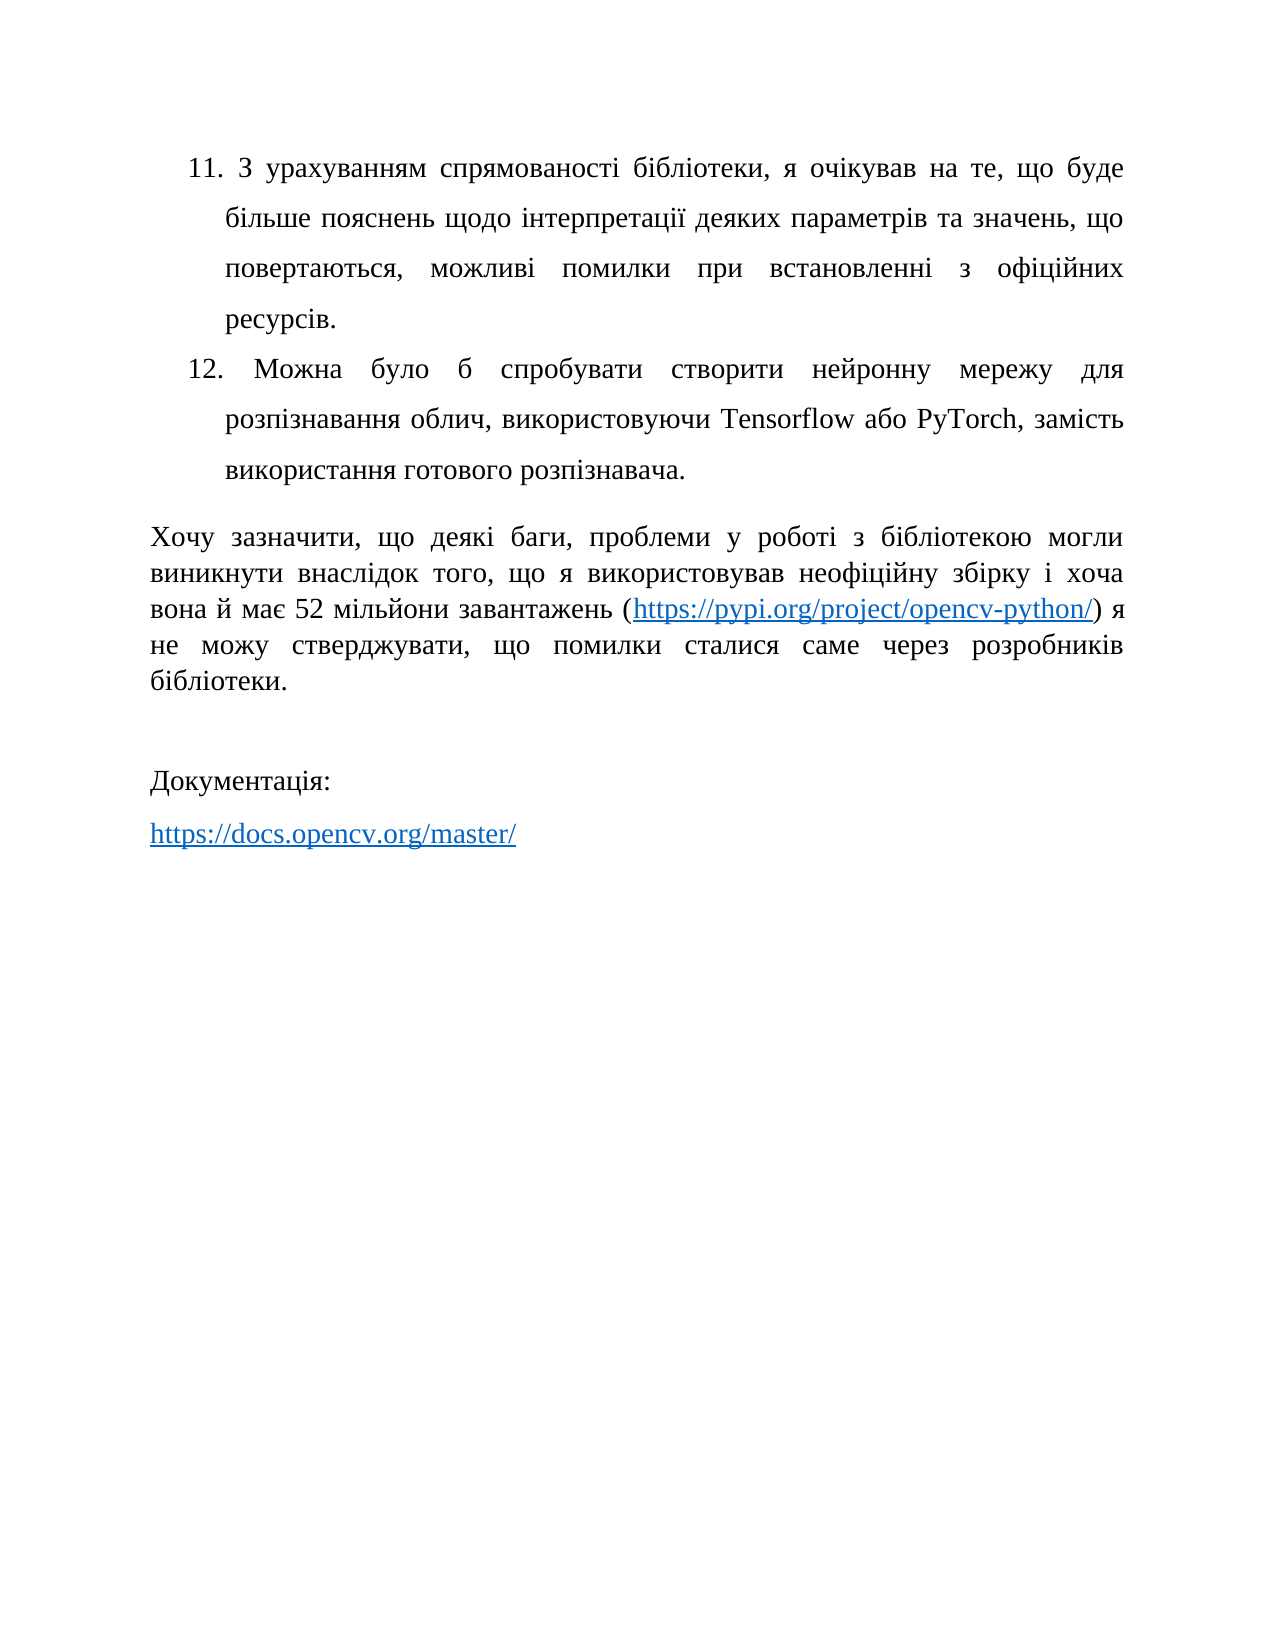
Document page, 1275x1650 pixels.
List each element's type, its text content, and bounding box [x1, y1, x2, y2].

text https://docs.opencv.org/master/ [150, 816, 1125, 849]
list З урахуванням спрямованості бібліотеки, я очікував на те, що буде більше пояснень щодо інтерпретації деяких параметрів та значень, що повертаються, можливі помилки при встановленні з офіційних ресурсів. [187, 150, 1125, 334]
text Документація: [150, 763, 1125, 797]
text Хочу зазначити, що деякі баги, проблеми у роботі з бібліотекою могли виникнути внаслідок того, що я використовував неофіційну збірку і хоча вона й має 52 мільйони завантажень (https://pypi.org/project/opencv-python/) я не можу стверджувати, що помилки сталися саме через розробників бібліотеки. [150, 519, 1125, 697]
list Можна було б спробувати створити нейронну мережу для розпізнавання облич, використовуючи Tensorflow або PyTorch, замість використання готового розпізнавача. [187, 351, 1125, 485]
